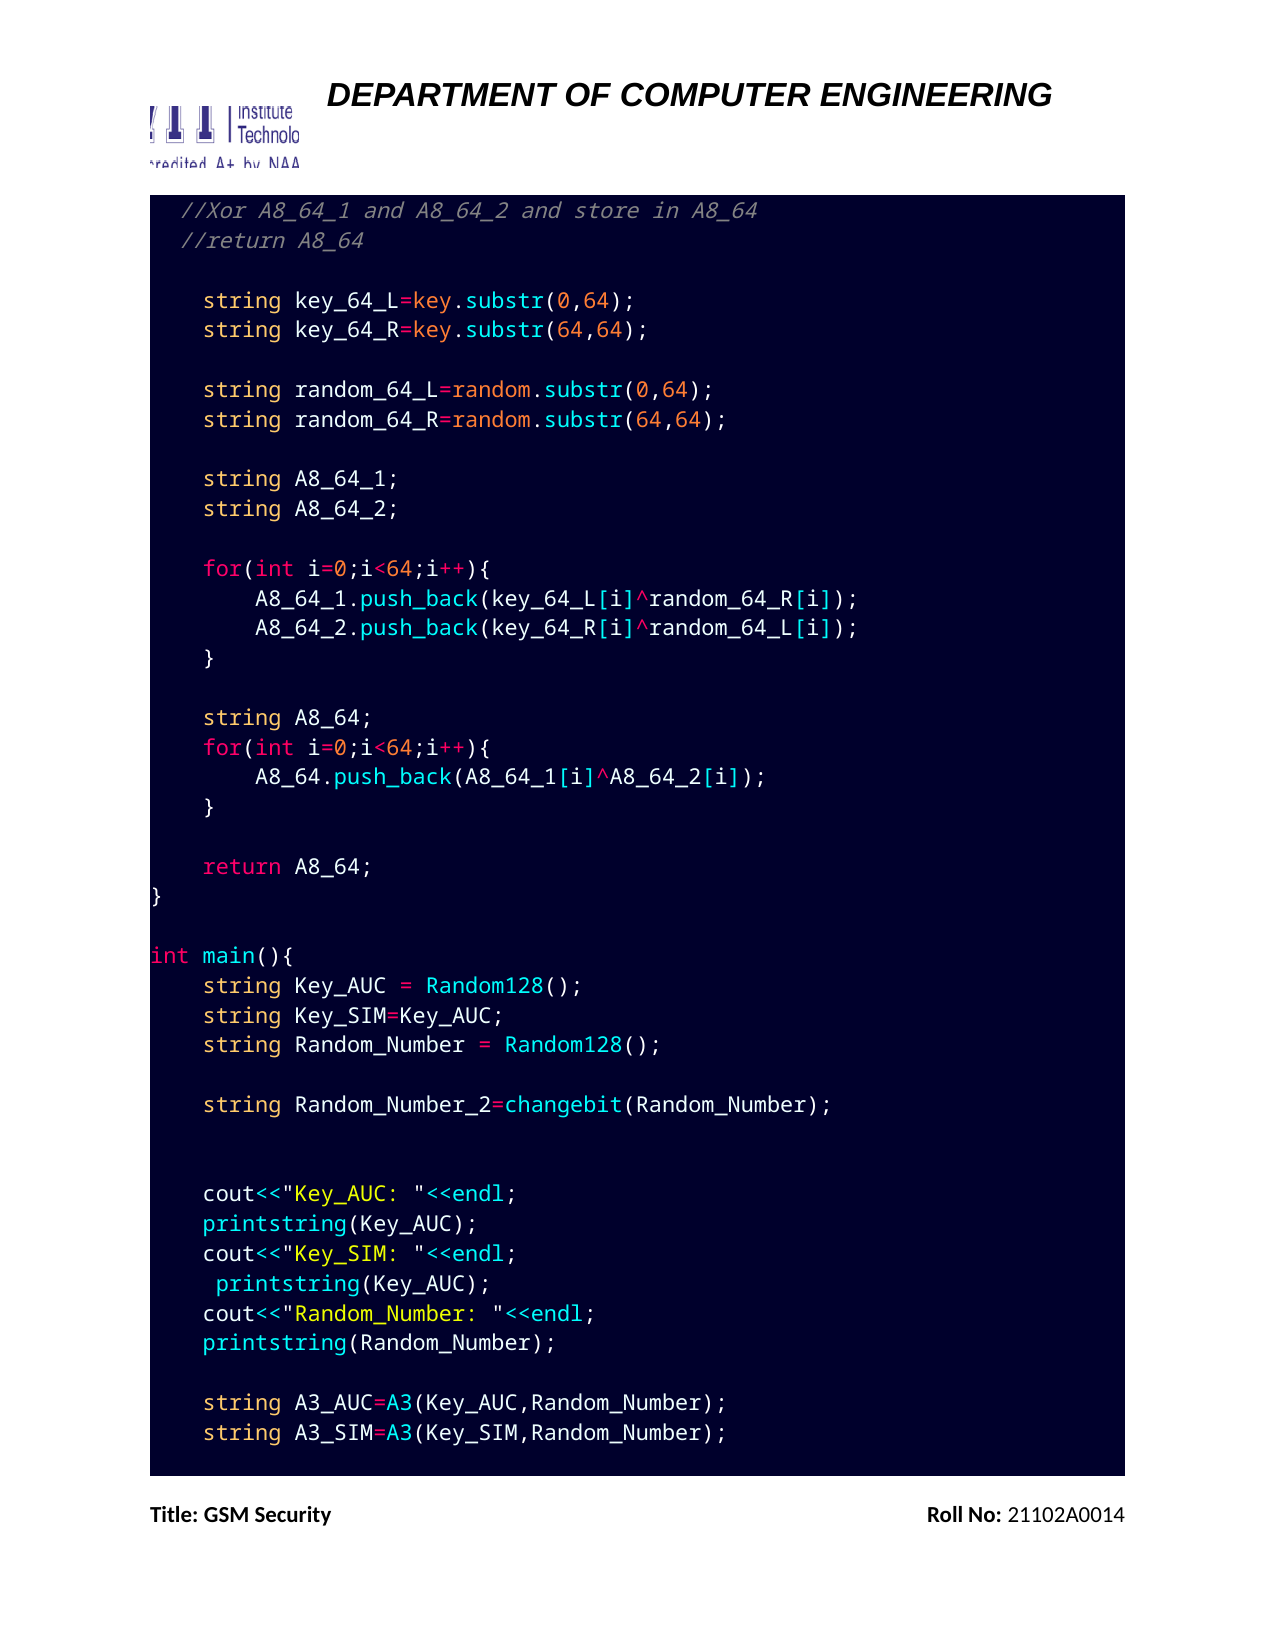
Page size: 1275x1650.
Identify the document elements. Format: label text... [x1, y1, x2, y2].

text string A3_SIM=A3(Key_SIM,Random_Number); [150, 1417, 1125, 1446]
text string A8_64; [150, 702, 1125, 731]
text } [150, 791, 1125, 821]
text string random_64_L=random.substr(0,64); [150, 374, 1125, 404]
text printstring(Key_AUC); [150, 1268, 1125, 1297]
text } [150, 880, 1125, 910]
text A8_64_2.push_back(key_64_R[i]^random_64_L[i]); [150, 612, 1125, 642]
text string Random_Number_2=changebit(Random_Number); [150, 1089, 1125, 1119]
text cout<<"Key_AUC: "<<endl; [150, 1178, 1125, 1208]
text int main(){ [150, 940, 1125, 970]
text string Random_Number = Random128(); [150, 1029, 1125, 1059]
text string random_64_R=random.substr(64,64); [150, 404, 1125, 433]
text string A8_64_2; [150, 493, 1125, 523]
text string Key_AUC = Random128(); [150, 970, 1125, 999]
text } [150, 642, 1125, 672]
text string key_64_L=key.substr(0,64); [150, 284, 1125, 314]
text for(int i=0;i<64;i++){ [150, 553, 1125, 582]
text printstring(Key_AUC); [150, 1208, 1125, 1238]
text return A8_64; [150, 851, 1125, 880]
text string A3_AUC=A3(Key_AUC,Random_Number); [150, 1387, 1125, 1417]
text string A8_64_1; [150, 463, 1125, 493]
text //return A8_64 [150, 225, 1125, 255]
text for(int i=0;i<64;i++){ [150, 731, 1125, 761]
text cout<<"Key_SIM: "<<endl; [150, 1238, 1125, 1268]
text cout<<"Random_Number: "<<endl; [150, 1297, 1125, 1327]
text printstring(Random_Number); [150, 1327, 1125, 1357]
text string Key_SIM=Key_AUC; [150, 999, 1125, 1029]
text A8_64_1.push_back(key_64_L[i]^random_64_R[i]); [150, 582, 1125, 612]
text string key_64_R=key.substr(64,64); [150, 314, 1125, 344]
text //Xor A8_64_1 and A8_64_2 and store in A8_64 [150, 195, 1125, 225]
text A8_64.push_back(A8_64_1[i]^A8_64_2[i]); [150, 761, 1125, 791]
